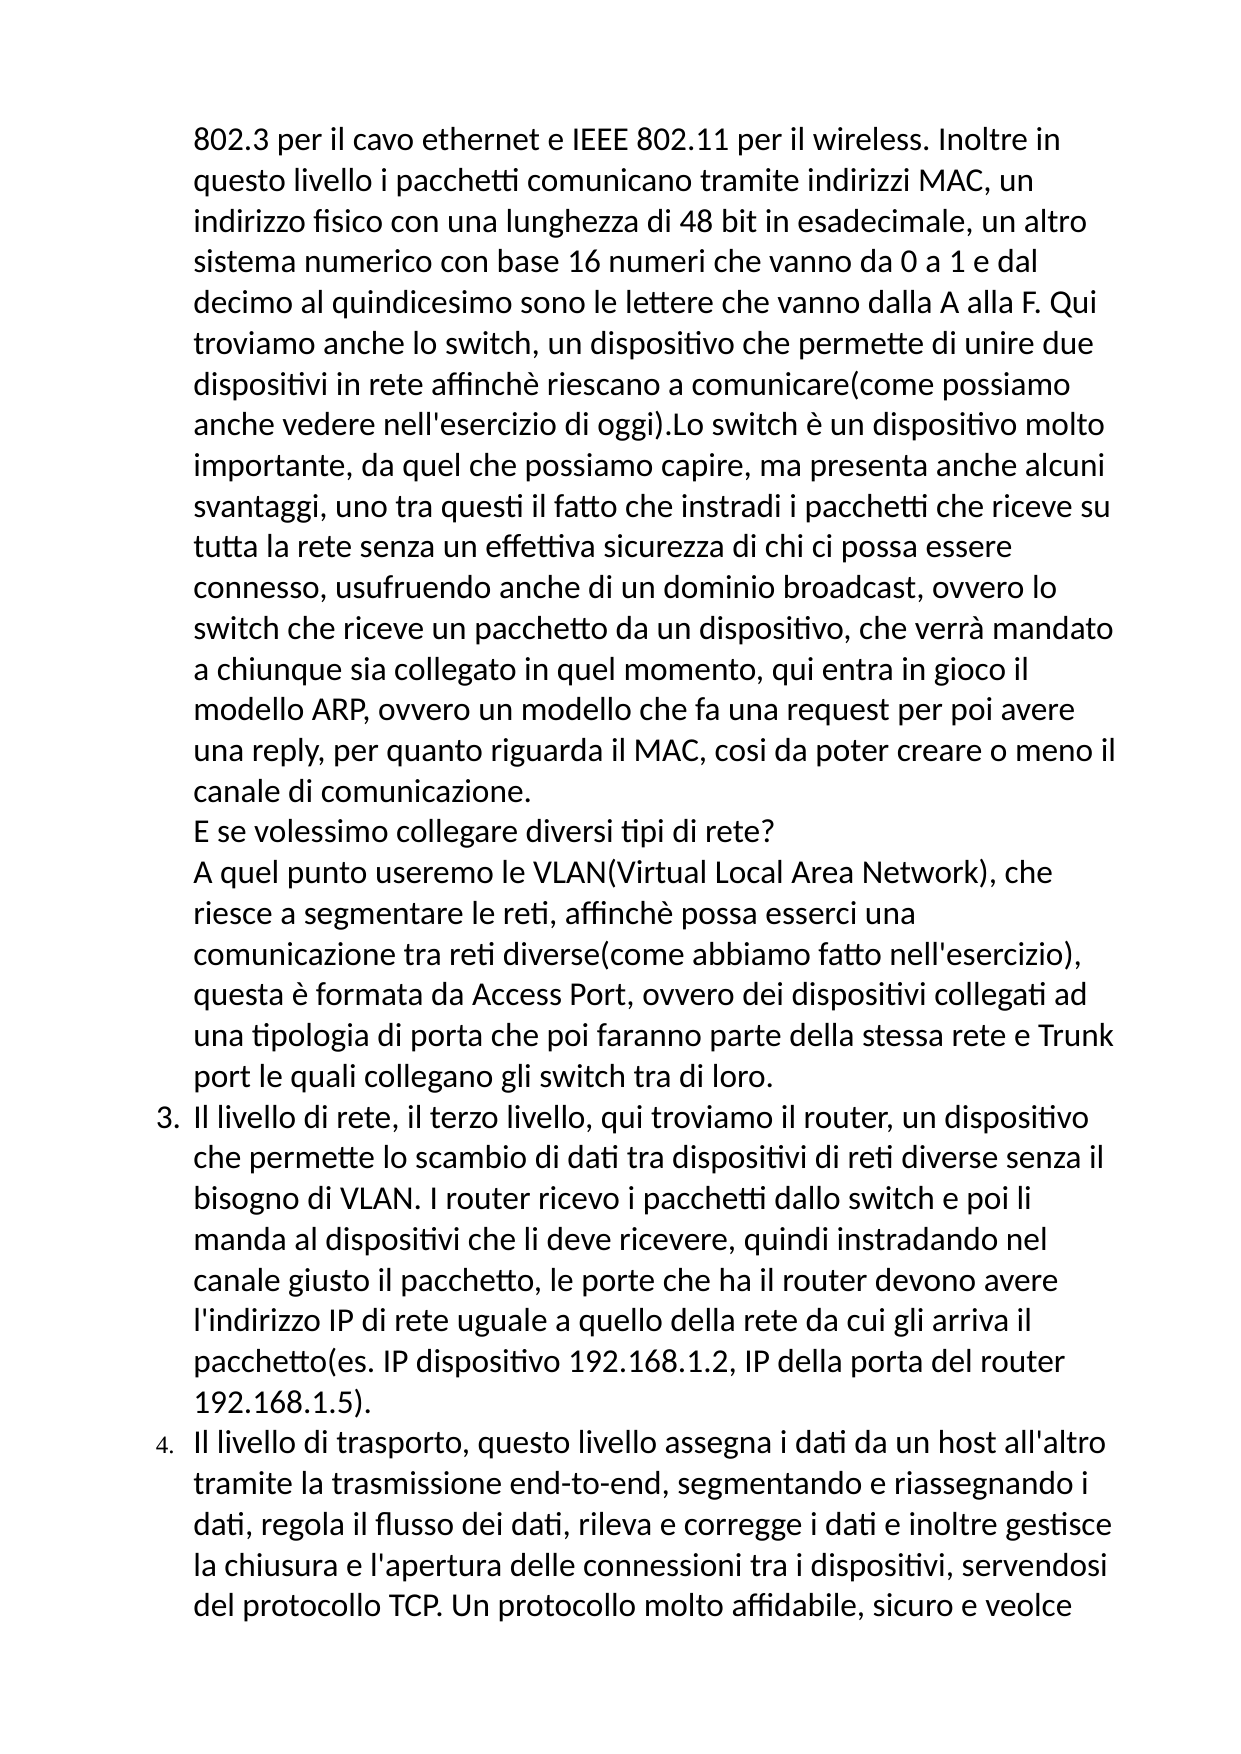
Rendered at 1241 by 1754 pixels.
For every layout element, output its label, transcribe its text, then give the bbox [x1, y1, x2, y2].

list Il livello di rete, il terzo livello, qui troviamo il router, un dispositivo che permette lo scambio di dati tra dispositivi di reti diverse senza il bisogno di VLAN. I router ricevo i pacchetti dallo switch e poi li manda al dispositivi che li deve ricevere, quindi instradando nel canale giusto il pacchetto, le porte che ha il router devono avere l'indirizzo IP di rete uguale a quello della rete da cui gli arriva il pacchetto(es. IP dispositivo 192.168.1.2, IP della porta del router 192.168.1.5). [156, 1096, 1122, 1421]
list E se volessimo collegare diversi tipi di rete? [156, 811, 1122, 851]
list 802.3 per il cavo ethernet e IEEE 802.11 per il wireless. Inoltre in questo livello i pacchetti comunicano tramite indirizzi MAC, un indirizzo fisico con una lunghezza di 48 bit in esadecimale, un altro sistema numerico con base 16 numeri che vanno da 0 a 1 e dal decimo al quindicesimo sono le lettere che vanno dalla A alla F. Qui troviamo anche lo switch, un dispositivo che permette di unire due dispositivi in rete affinchè riescano a comunicare(come possiamo anche vedere nell'esercizio di oggi).Lo switch è un dispositivo molto importante, da quel che possiamo capire, ma presenta anche alcuni svantaggi, uno tra questi il fatto che instradi i pacchetti che riceve su tutta la rete senza un effettiva sicurezza di chi ci possa essere connesso, usufruendo anche di un dominio broadcast, ovvero lo switch che riceve un pacchetto da un dispositivo, che verrà mandato a chiunque sia collegato in quel momento, qui entra in gioco il modello ARP, ovvero un modello che fa una request per poi avere una reply, per quanto riguarda il MAC, cosi da poter creare o meno il canale di comunicazione. [156, 118, 1122, 811]
list Il livello di trasporto, questo livello assegna i dati da un host all'altro tramite la trasmissione end-to-end, segmentando e riassegnando i dati, regola il flusso dei dati, rileva e corregge i dati e inoltre gestisce la chiusura e l'apertura delle connessioni tra i dispositivi, servendosi del protocollo TCP. Un protocollo molto affidabile, sicuro e veolce [156, 1421, 1122, 1625]
list A quel punto useremo le VLAN(Virtual Local Area Network), che riesce a segmentare le reti, affinchè possa esserci una comunicazione tra reti diverse(come abbiamo fatto nell'esercizio), questa è formata da Access Port, ovvero dei dispositivi collegati ad una tipologia di porta che poi faranno parte della stessa rete e Trunk port le quali collegano gli switch tra di loro. [156, 851, 1122, 1096]
